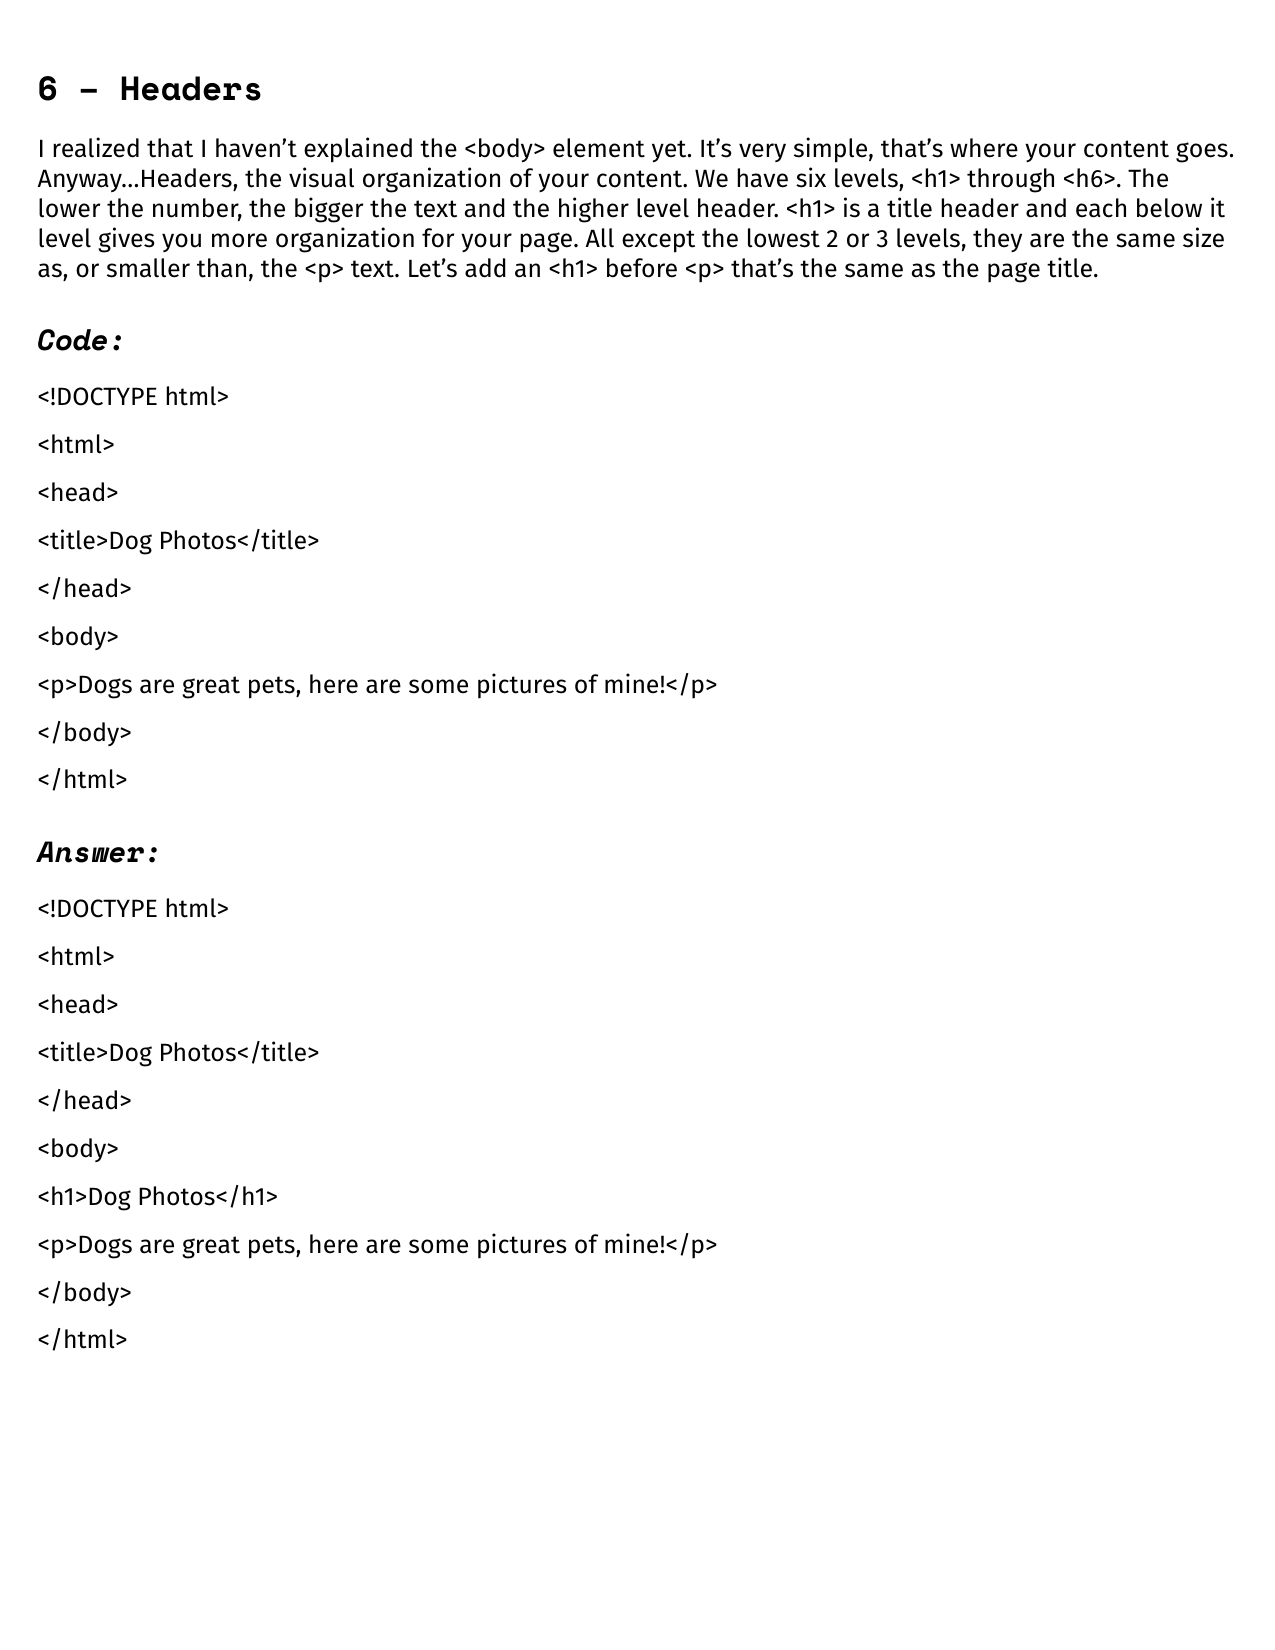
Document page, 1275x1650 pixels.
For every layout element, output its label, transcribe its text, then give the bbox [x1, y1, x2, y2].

subtitle Answer: [37, 829, 1237, 873]
text <!DOCTYPE html> [37, 382, 1237, 412]
text <body> [37, 1134, 1237, 1164]
text <!DOCTYPE html> [37, 894, 1237, 924]
text <head> [37, 990, 1237, 1020]
text </head> [37, 1086, 1237, 1116]
text </html> [37, 1326, 1237, 1356]
text I realized that I haven’t explained the <body> element yet. It’s very simple, that’s where your content goes. Anyway…Headers, the visual organization of your content. We have six levels, <h1> through <h6>. The lower the number, the bigger the text and the higher level header. <h1> is a title header and each below it level gives you more organization for your page. All except the lowest 2 or 3 levels, they are the same size as, or smaller than, the <p> text. Let’s add an <h1> before <p> that’s the same as the page title. [37, 134, 1237, 284]
text </body> [37, 718, 1237, 748]
text <p>Dogs are great pets, here are some pictures of mine!</p> [37, 1230, 1237, 1260]
text <head> [37, 478, 1237, 508]
text </html> [37, 766, 1237, 796]
text </head> [37, 574, 1237, 604]
text <title>Dog Photos</title> [37, 526, 1237, 556]
text <body> [37, 622, 1237, 652]
text <html> [37, 942, 1237, 972]
text </body> [37, 1278, 1237, 1308]
text <title>Dog Photos</title> [37, 1038, 1237, 1068]
subtitle 6 – Headers [37, 62, 1237, 112]
subtitle Code: [37, 318, 1237, 361]
text <h1>Dog Photos</h1> [37, 1182, 1237, 1212]
text <p>Dogs are great pets, here are some pictures of mine!</p> [37, 670, 1237, 700]
text <html> [37, 430, 1237, 460]
